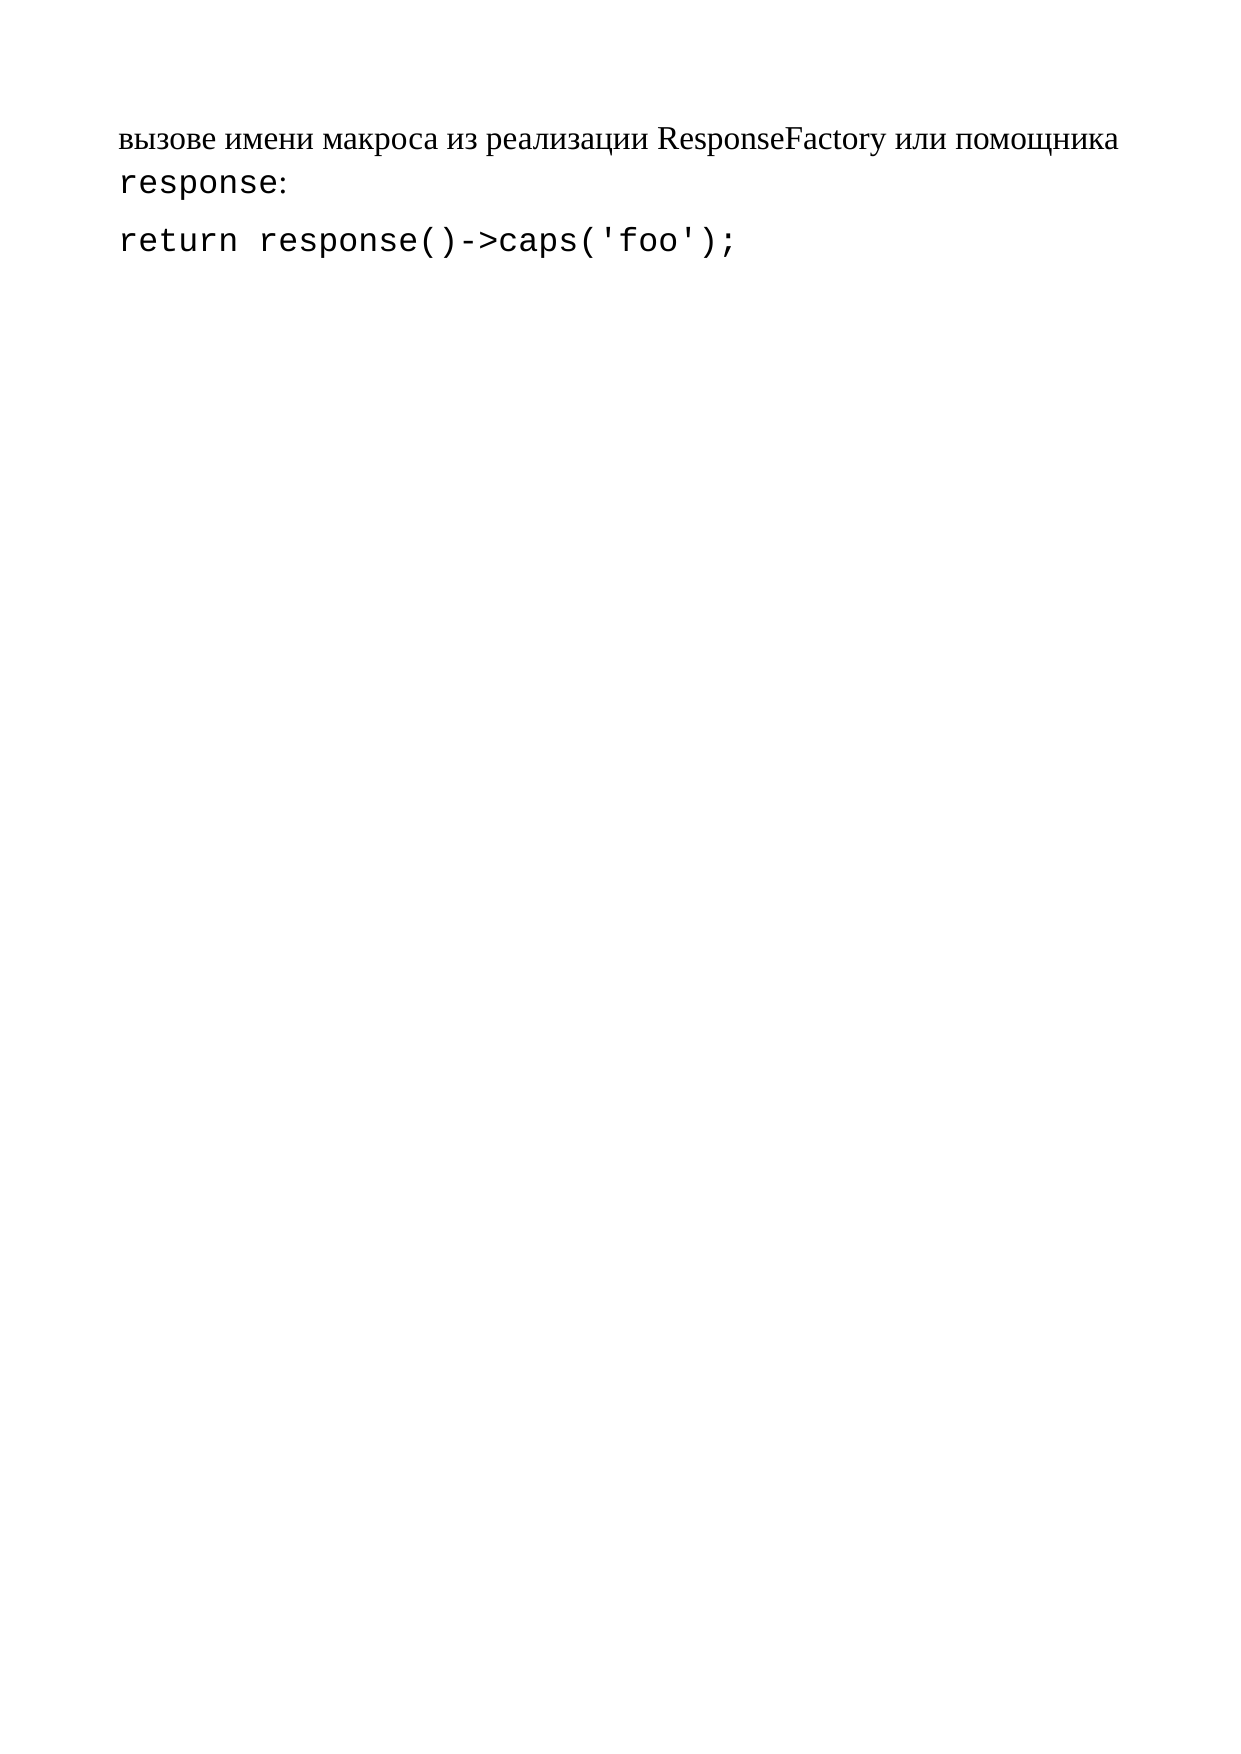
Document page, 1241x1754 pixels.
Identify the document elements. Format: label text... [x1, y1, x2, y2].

text return response()->caps('foo'); [118, 224, 1122, 262]
text вызове имени макроса из реализации ResponseFactory или помощника response: [118, 118, 1122, 203]
